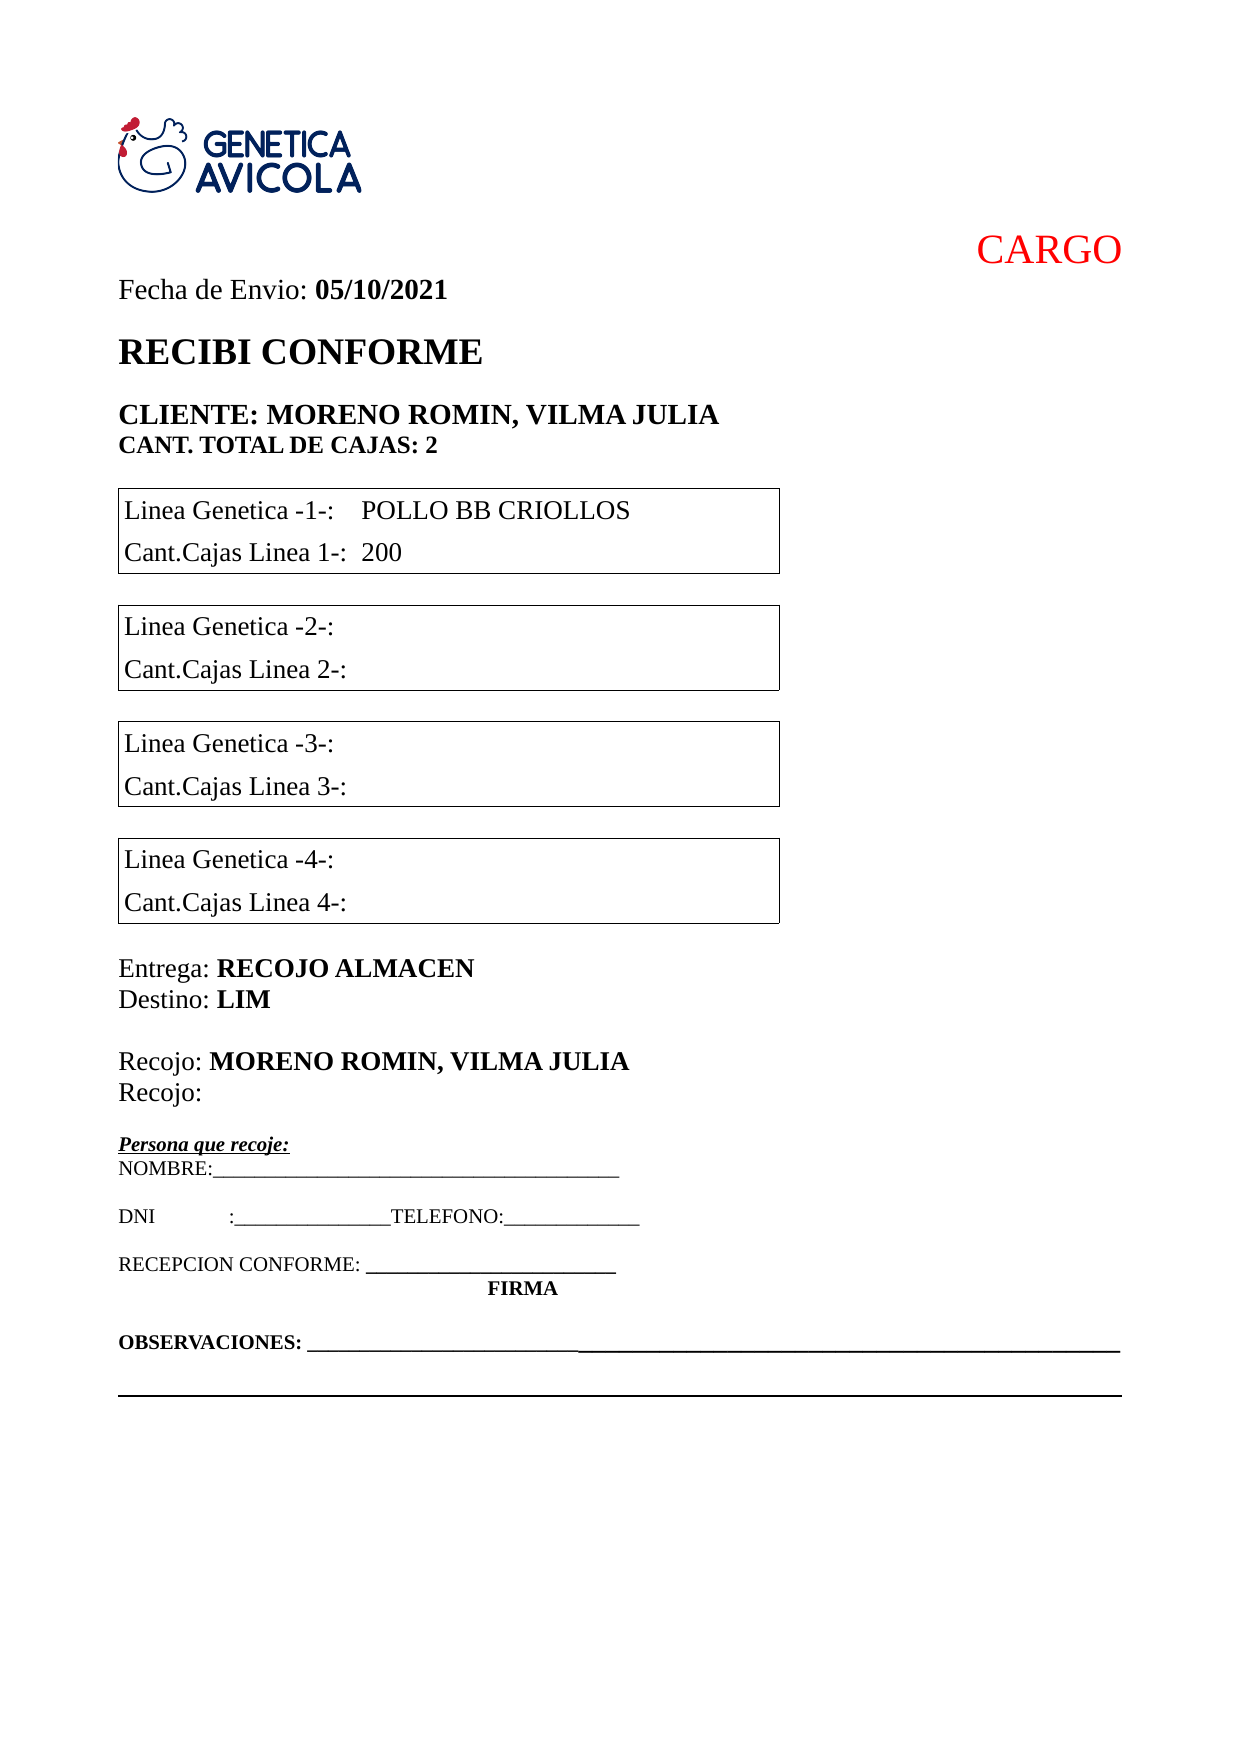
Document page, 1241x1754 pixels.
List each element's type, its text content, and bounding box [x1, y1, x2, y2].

table_cell [356, 647, 779, 690]
table_cell [356, 574, 779, 604]
text Recojo: MORENO ROMIN, VILMA JULIA [118, 1045, 1122, 1076]
table_cell Cant.Cajas Linea 2-: [119, 647, 356, 690]
text Entrega: RECOJO ALMACEN [118, 952, 1122, 983]
text Persona que recoje: [118, 1132, 1122, 1156]
table_cell [356, 691, 779, 721]
text CANT. TOTAL DE CAJAS: 2 [118, 431, 1122, 459]
table_cell [356, 839, 779, 880]
table_cell Cant.Cajas Linea 3-: [119, 764, 356, 806]
table_cell [118, 807, 356, 838]
picture [117, 117, 362, 193]
text Recojo: [118, 1076, 1122, 1108]
table_cell Linea Genetica -2-: [119, 606, 356, 647]
table_cell [118, 691, 356, 721]
text RECIBI CONFORME [118, 330, 1122, 373]
table_cell [356, 722, 779, 764]
text OBSERVACIONES: __________________________________________________________________ [118, 1324, 1122, 1355]
table_cell [356, 880, 779, 923]
table_header POLLO BB CRIOLLOS [356, 489, 779, 531]
table_cell Linea Genetica -4-: [119, 839, 356, 880]
text DNI :_______________TELEFONO:_____________ [118, 1204, 1122, 1228]
table_cell 200 [356, 531, 779, 573]
text RECEPCION CONFORME: ________________________ [118, 1252, 1122, 1276]
table_cell Cant.Cajas Linea 4-: [119, 880, 356, 923]
table_cell [356, 606, 779, 647]
text Destino: LIM [118, 983, 1122, 1014]
text CARGO [118, 224, 1122, 272]
table_cell [118, 574, 356, 604]
table_cell [356, 764, 779, 806]
text FIRMA [118, 1276, 1122, 1300]
text CLIENTE: MORENO ROMIN, VILMA JULIA [118, 397, 1122, 431]
table_cell Cant.Cajas Linea 1-: [119, 531, 356, 573]
table_header Linea Genetica -1-: [119, 489, 356, 531]
text NOMBRE:_______________________________________ [118, 1156, 1122, 1180]
table_cell Linea Genetica -3-: [119, 722, 356, 764]
table_cell [356, 807, 779, 838]
text Fecha de Envio: 05/10/2021 [118, 272, 1122, 306]
